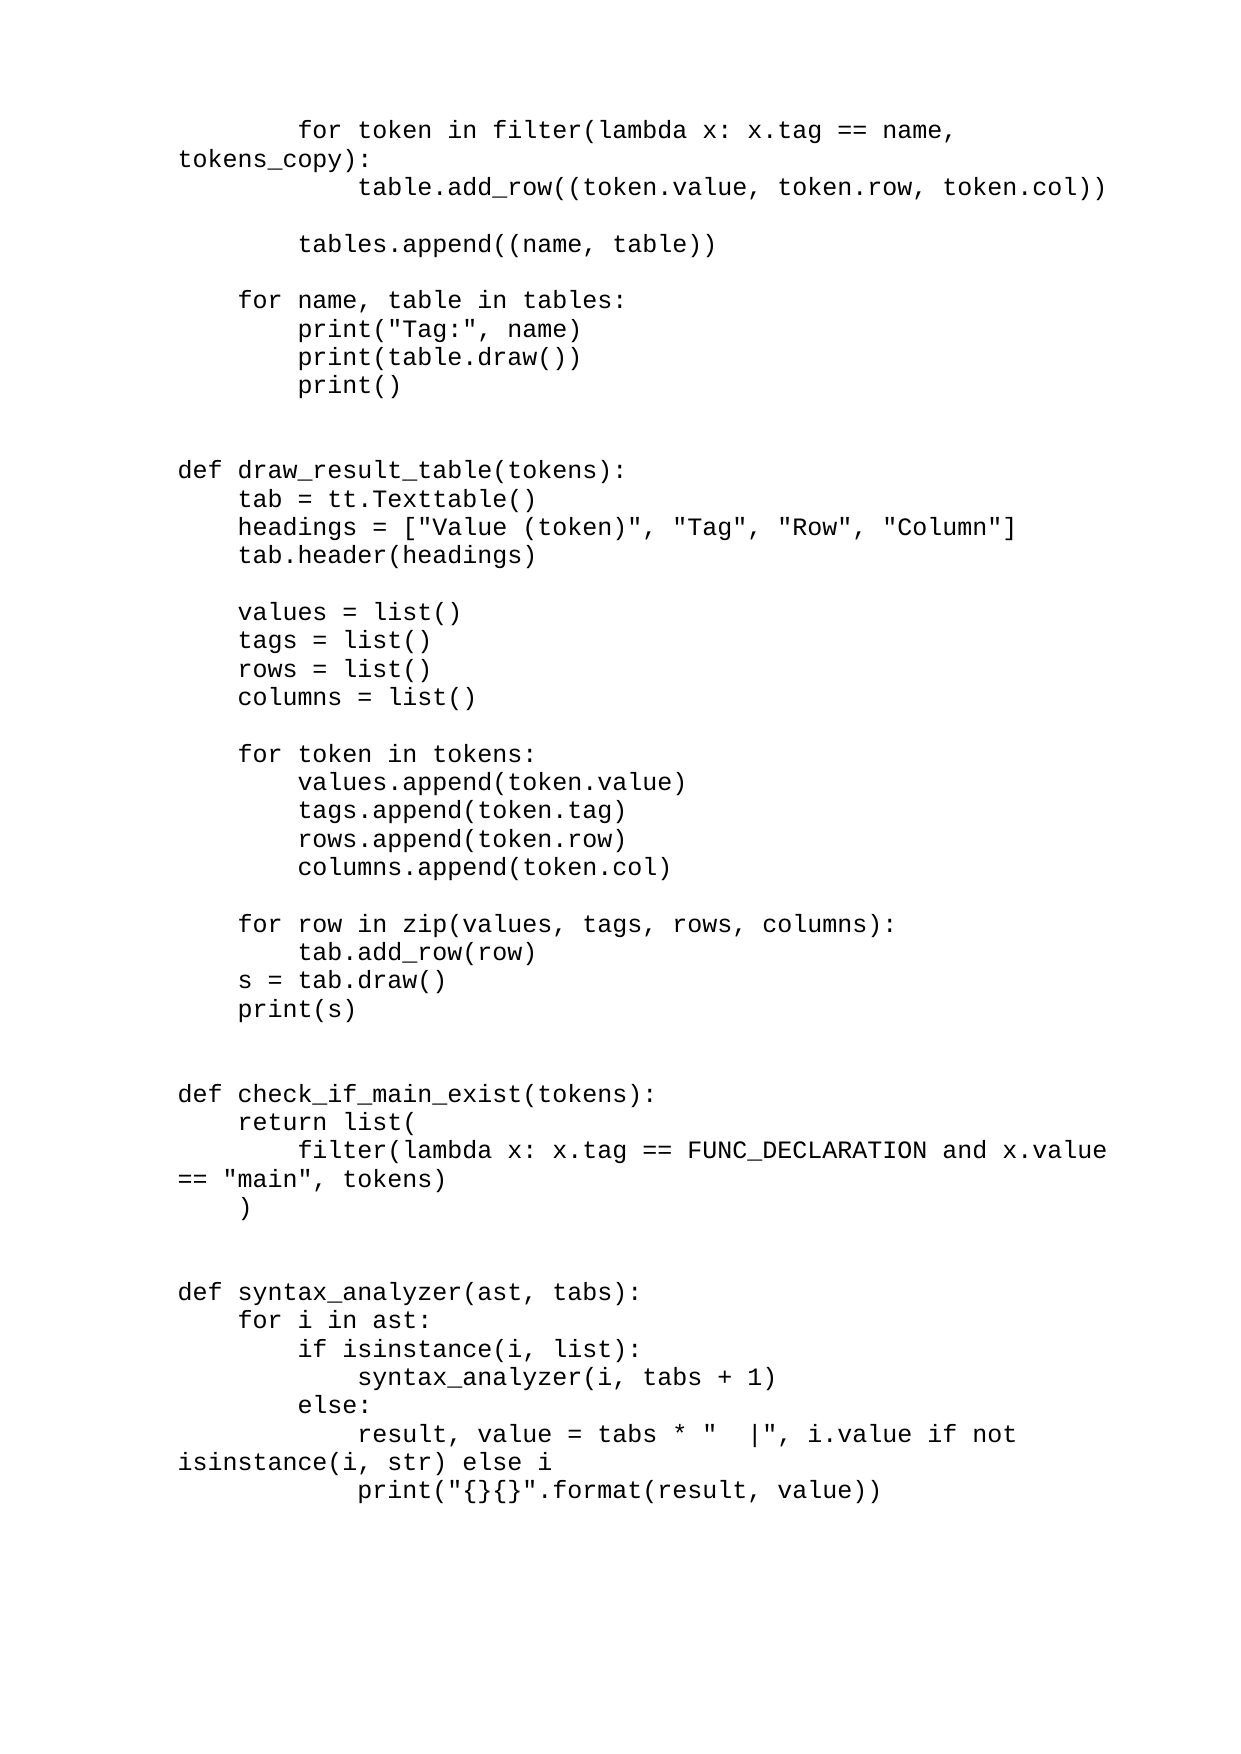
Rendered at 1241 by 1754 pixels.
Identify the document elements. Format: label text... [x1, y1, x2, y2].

text for token in filter(lambda x: x.tag == name, tokens_copy): table.add_row((token.value, token.row, token.col)) tables.append((name, table)) for name, table in tables: print("Tag:", name) print(table.draw()) print() def draw_result_table(tokens): tab = tt.Texttable() headings = ["Value (token)", "Tag", "Row", "Column"] tab.header(headings) values = list() tags = list() rows = list() columns = list() for token in tokens: values.append(token.value) tags.append(token.tag) rows.append(token.row) columns.append(token.col) for row in zip(values, tags, rows, columns): tab.add_row(row) s = tab.draw() print(s) def check_if_main_exist(tokens): return list( filter(lambda x: x.tag == FUNC_DECLARATION and x.value == "main", tokens) ) def syntax_analyzer(ast, tabs): for i in ast: if isinstance(i, list): syntax_analyzer(i, tabs + 1) else: result, value = tabs * " |", i.value if not isinstance(i, str) else i print("{}{}".format(result, value)) [177, 118, 1152, 1535]
